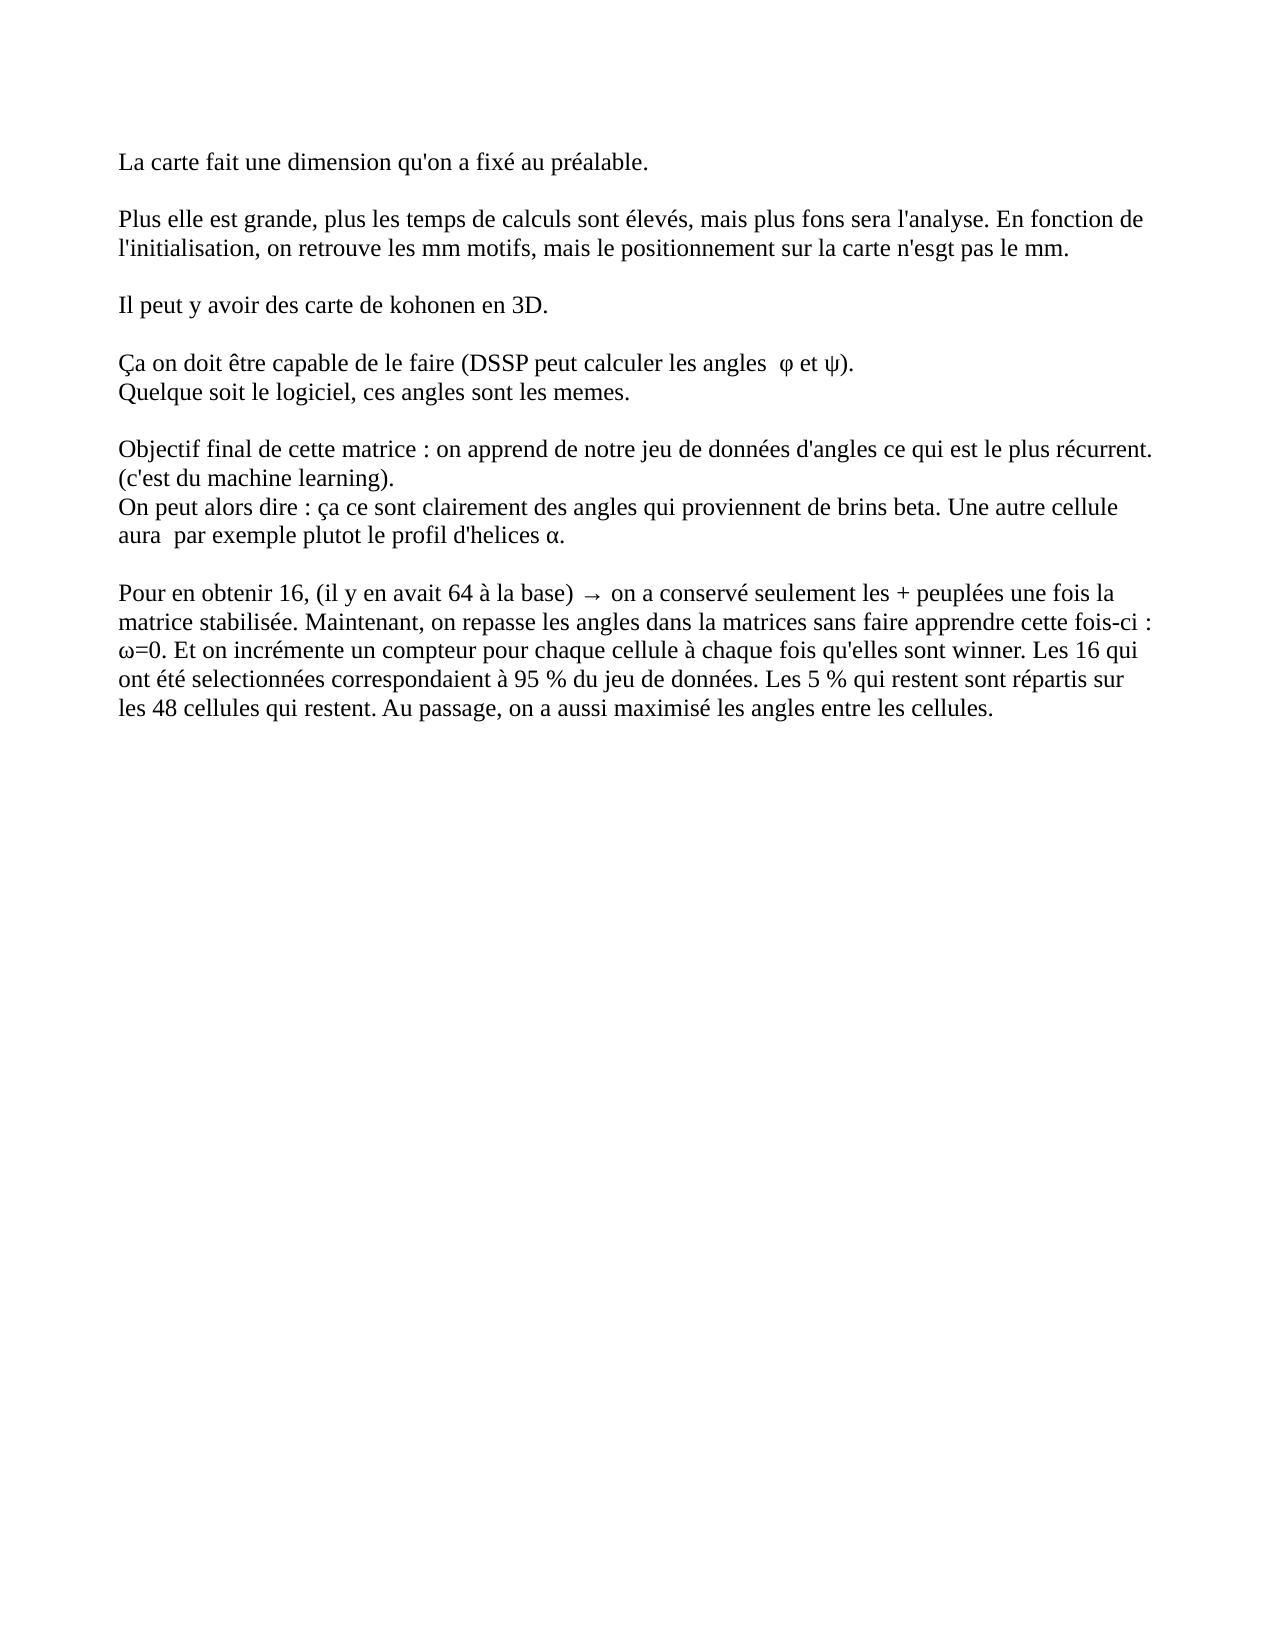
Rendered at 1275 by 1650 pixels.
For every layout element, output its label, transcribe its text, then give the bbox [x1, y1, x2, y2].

text La carte fait une dimension qu'on a fixé au préalable. [118, 147, 1157, 176]
text Plus elle est grande, plus les temps de calculs sont élevés, mais plus fons sera l'analyse. En fonction de l'initialisation, on retrouve les mm motifs, mais le positionnement sur la carte n'esgt pas le mm. [118, 204, 1157, 262]
text Objectif final de cette matrice : on apprend de notre jeu de données d'angles ce qui est le plus récurrent. (c'est du machine learning). [118, 434, 1157, 492]
text Pour en obtenir 16, (il y en avait 64 à la base) → on a conservé seulement les + peuplées une fois la matrice stabilisée. Maintenant, on repasse les angles dans la matrices sans faire apprendre cette fois-ci : ω=0. Et on incrémente un compteur pour chaque cellule à chaque fois qu'elles sont winner. Les 16 qui ont été selectionnées correspondaient à 95 % du jeu de données. Les 5 % qui restent sont répartis sur les 48 cellules qui restent. Au passage, on a aussi maximisé les angles entre les cellules. [118, 578, 1157, 722]
text On peut alors dire : ça ce sont clairement des angles qui proviennent de brins beta. Une autre cellule aura par exemple plutot le profil d'helices α. [118, 492, 1157, 549]
text Quelque soit le logiciel, ces angles sont les memes. [118, 377, 1157, 406]
text Ça on doit être capable de le faire (DSSP peut calculer les angles φ et ψ). [118, 348, 1157, 377]
text Il peut y avoir des carte de kohonen en 3D. [118, 291, 1157, 319]
